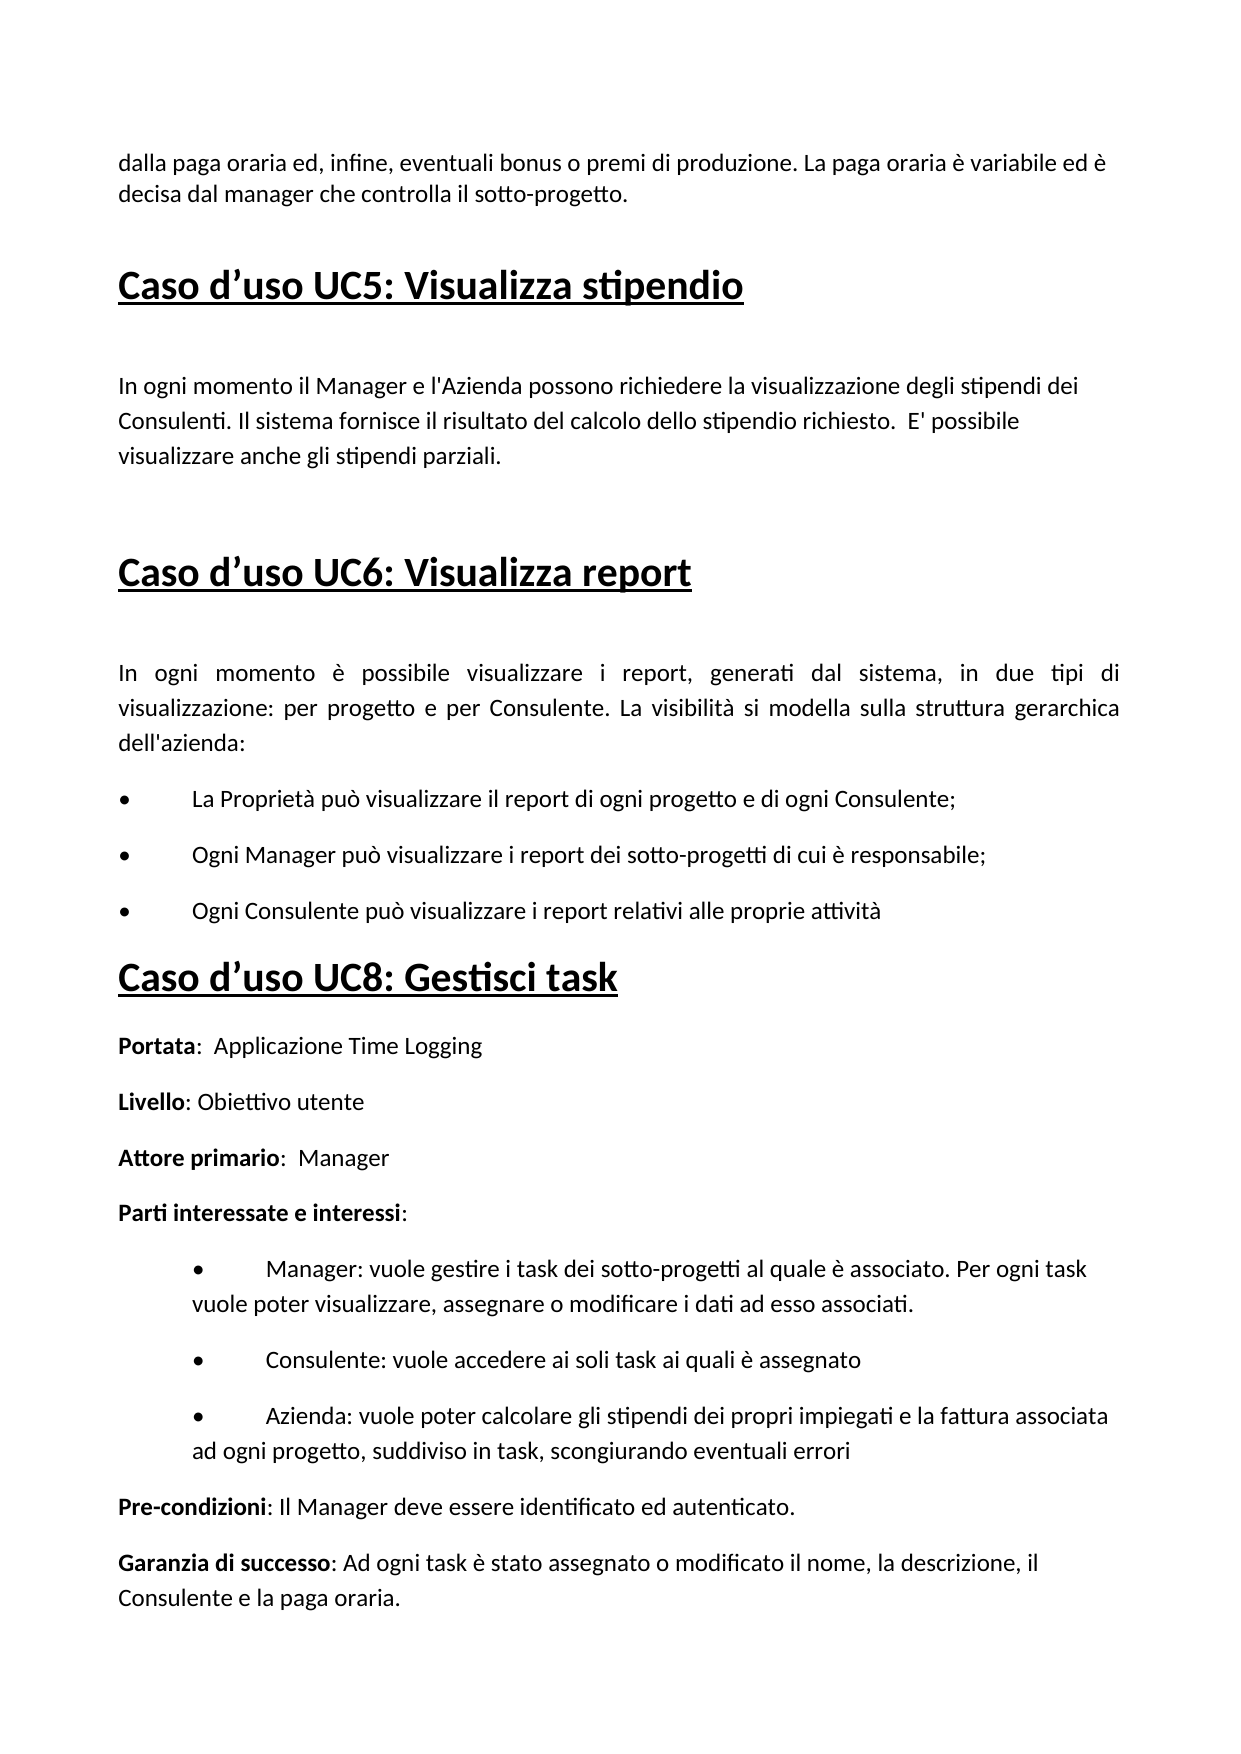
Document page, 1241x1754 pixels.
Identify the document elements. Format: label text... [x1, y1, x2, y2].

text • Manager: vuole gestire i task dei sotto-progetti al quale è associato. Per ogni task vuole poter visualizzare, assegnare o modificare i dati ad esso associati. [192, 1253, 1122, 1319]
text Parti interessate e interessi: [118, 1197, 1122, 1228]
text dalla paga oraria ed, infine, eventuali bonus o premi di produzione. La paga oraria è variabile ed è decisa dal manager che controlla il sotto-progetto. [118, 148, 1122, 209]
text In ogni momento il Manager e l'Azienda possono richiedere la visualizzazione degli stipendi dei Consulenti. Il sistema fornisce il risultato del calcolo dello stipendio richiesto. E' possibile visualizzare anche gli stipendi parziali. [118, 370, 1122, 471]
text In ogni momento è possibile visualizzare i report, generati dal sistema, in due tipi di visualizzazione: per progetto e per Consulente. La visibilità si modella sulla struttura gerarchica dell'azienda: [118, 657, 1122, 758]
text • Ogni Consulente può visualizzare i report relativi alle proprie attività [118, 895, 1122, 925]
subtitle Caso d’uso UC5: Visualizza stipendio [118, 259, 1122, 309]
text Portata: Applicazione Time Logging [118, 1030, 1122, 1061]
text • Ogni Manager può visualizzare i report dei sotto-progetti di cui è responsabile; [118, 839, 1122, 869]
text Pre-condizioni: Il Manager deve essere identificato ed autenticato. [118, 1491, 1122, 1521]
text • Consulente: vuole accedere ai soli task ai quali è assegnato [192, 1344, 1122, 1375]
text • La Proprietà può visualizzare il report di ogni progetto e di ogni Consulente; [118, 783, 1122, 814]
text Caso d’uso UC8: Gestisci task [118, 951, 1122, 1002]
text Garanzia di successo: Ad ogni task è stato assegnato o modificato il nome, la descrizione, il Consulente e la paga oraria. [118, 1547, 1122, 1612]
text Attore primario: Manager [118, 1142, 1122, 1172]
text • Azienda: vuole poter calcolare gli stipendi dei propri impiegati e la fattura associata ad ogni progetto, suddiviso in task, scongiurando eventuali errori [192, 1400, 1122, 1466]
subtitle Caso d’uso UC6: Visualizza report [118, 546, 1122, 597]
text Livello: Obiettivo utente [118, 1086, 1122, 1116]
